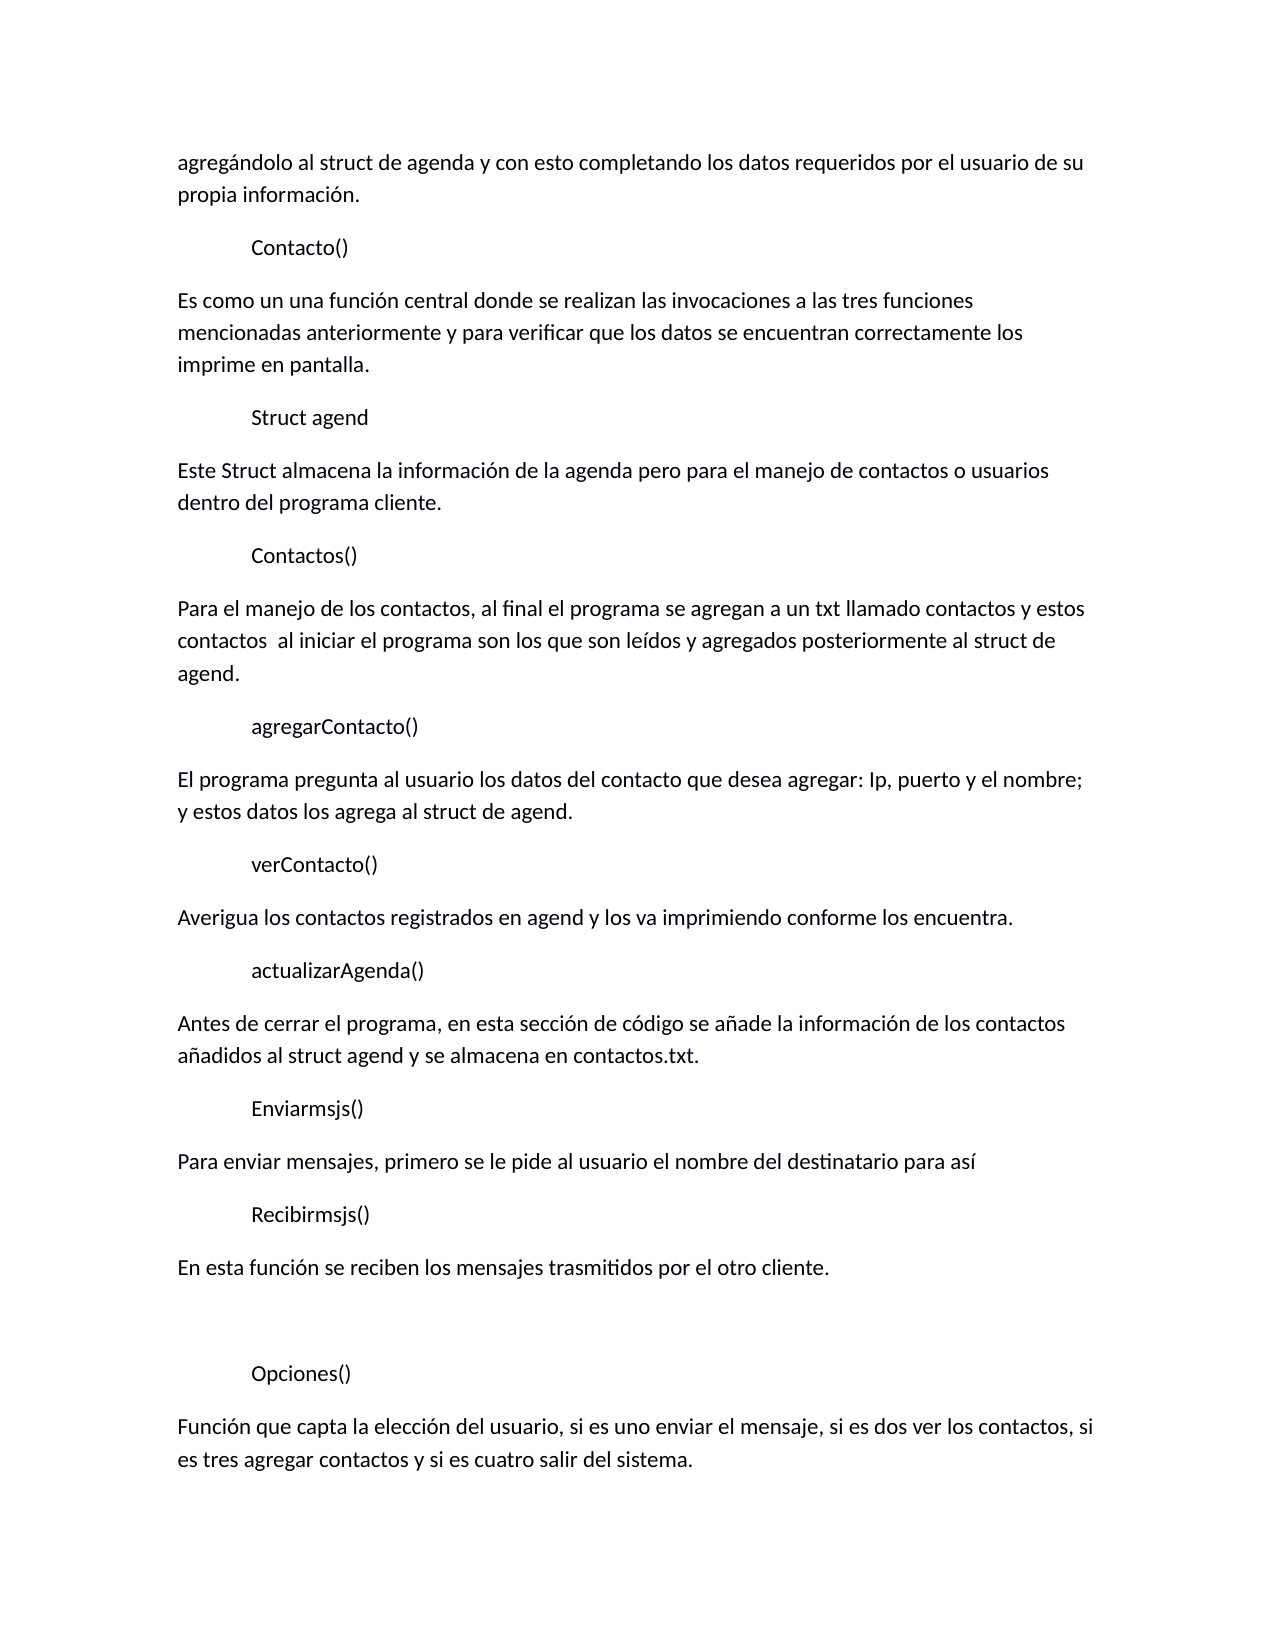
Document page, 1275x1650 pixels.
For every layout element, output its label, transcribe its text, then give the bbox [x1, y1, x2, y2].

text Para el manejo de los contactos, al final el programa se agregan a un txt llamado contactos y estos contactos al iniciar el programa son los que son leídos y agregados posteriormente al struct de agend. [177, 594, 1098, 687]
text Antes de cerrar el programa, en esta sección de código se añade la información de los contactos añadidos al struct agend y se almacena en contactos.txt. [177, 1009, 1098, 1069]
text agregarContacto() [177, 712, 1098, 740]
text Enviarmsjs() [177, 1094, 1098, 1122]
text El programa pregunta al usuario los datos del contacto que desea agregar: Ip, puerto y el nombre; y estos datos los agrega al struct de agend. [177, 765, 1098, 825]
text Averigua los contactos registrados en agend y los va imprimiendo conforme los encuentra. [177, 903, 1098, 931]
text Struct agend [177, 403, 1098, 431]
text Es como un una función central donde se realizan las invocaciones a las tres funciones mencionadas anteriormente y para verificar que los datos se encuentran correctamente los imprime en pantalla. [177, 286, 1098, 378]
text Contactos() [177, 541, 1098, 569]
text En esta función se reciben los mensajes trasmitidos por el otro cliente. [177, 1253, 1098, 1281]
text Función que capta la elección del usuario, si es uno enviar el mensaje, si es dos ver los contactos, si es tres agregar contactos y si es cuatro salir del sistema. [177, 1412, 1098, 1473]
text actualizarAgenda() [177, 956, 1098, 984]
text Para enviar mensajes, primero se le pide al usuario el nombre del destinatario para así [177, 1147, 1098, 1175]
text Contacto() [177, 233, 1098, 261]
text Este Struct almacena la información de la agenda pero para el manejo de contactos o usuarios dentro del programa cliente. [177, 456, 1098, 516]
text Opciones() [177, 1359, 1098, 1387]
text verContacto() [177, 850, 1098, 878]
text Recibirmsjs() [177, 1200, 1098, 1228]
text agregándolo al struct de agenda y con esto completando los datos requeridos por el usuario de su propia información. [177, 148, 1098, 208]
